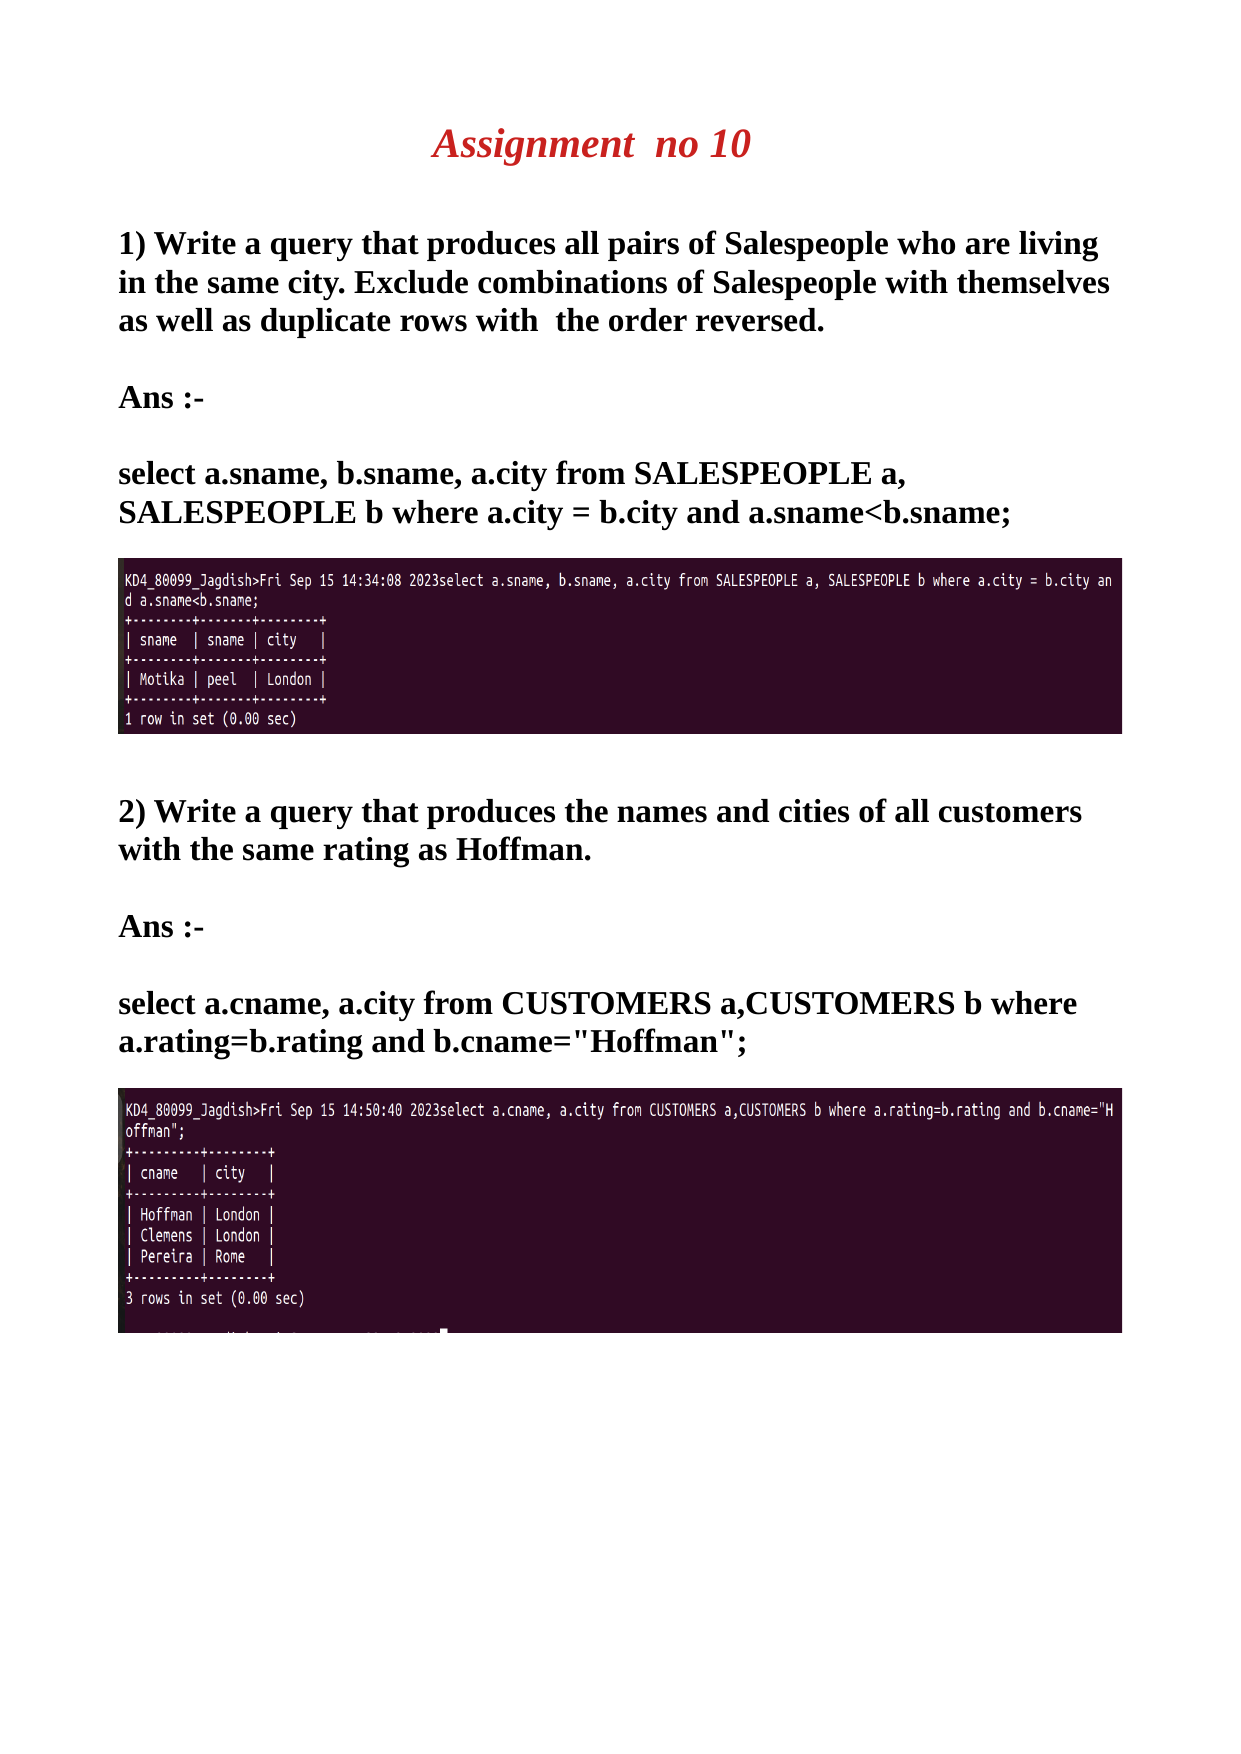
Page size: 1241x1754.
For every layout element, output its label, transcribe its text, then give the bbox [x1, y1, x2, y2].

text Ans :- [118, 377, 1122, 415]
picture [118, 1088, 1123, 1333]
text Assignment no 10 [118, 118, 1122, 166]
text 1) Write a query that produces all pairs of Salespeople who are living in the same city. Exclude combinations of Salespeople with themselves as well as duplicate rows with the order reversed. [118, 223, 1122, 338]
text select a.cname, a.city from CUSTOMERS a,CUSTOMERS b where a.rating=b.rating and b.cname="Hoffman"; [118, 983, 1122, 1060]
text select a.sname, b.sname, a.city from SALESPEOPLE a, SALESPEOPLE b where a.city = b.city and a.sname<b.sname; [118, 453, 1122, 530]
text 2) Write a query that produces the names and cities of all customers with the same rating as Hoffman. [118, 791, 1122, 868]
text Ans :- [118, 906, 1122, 945]
picture [118, 558, 1123, 734]
